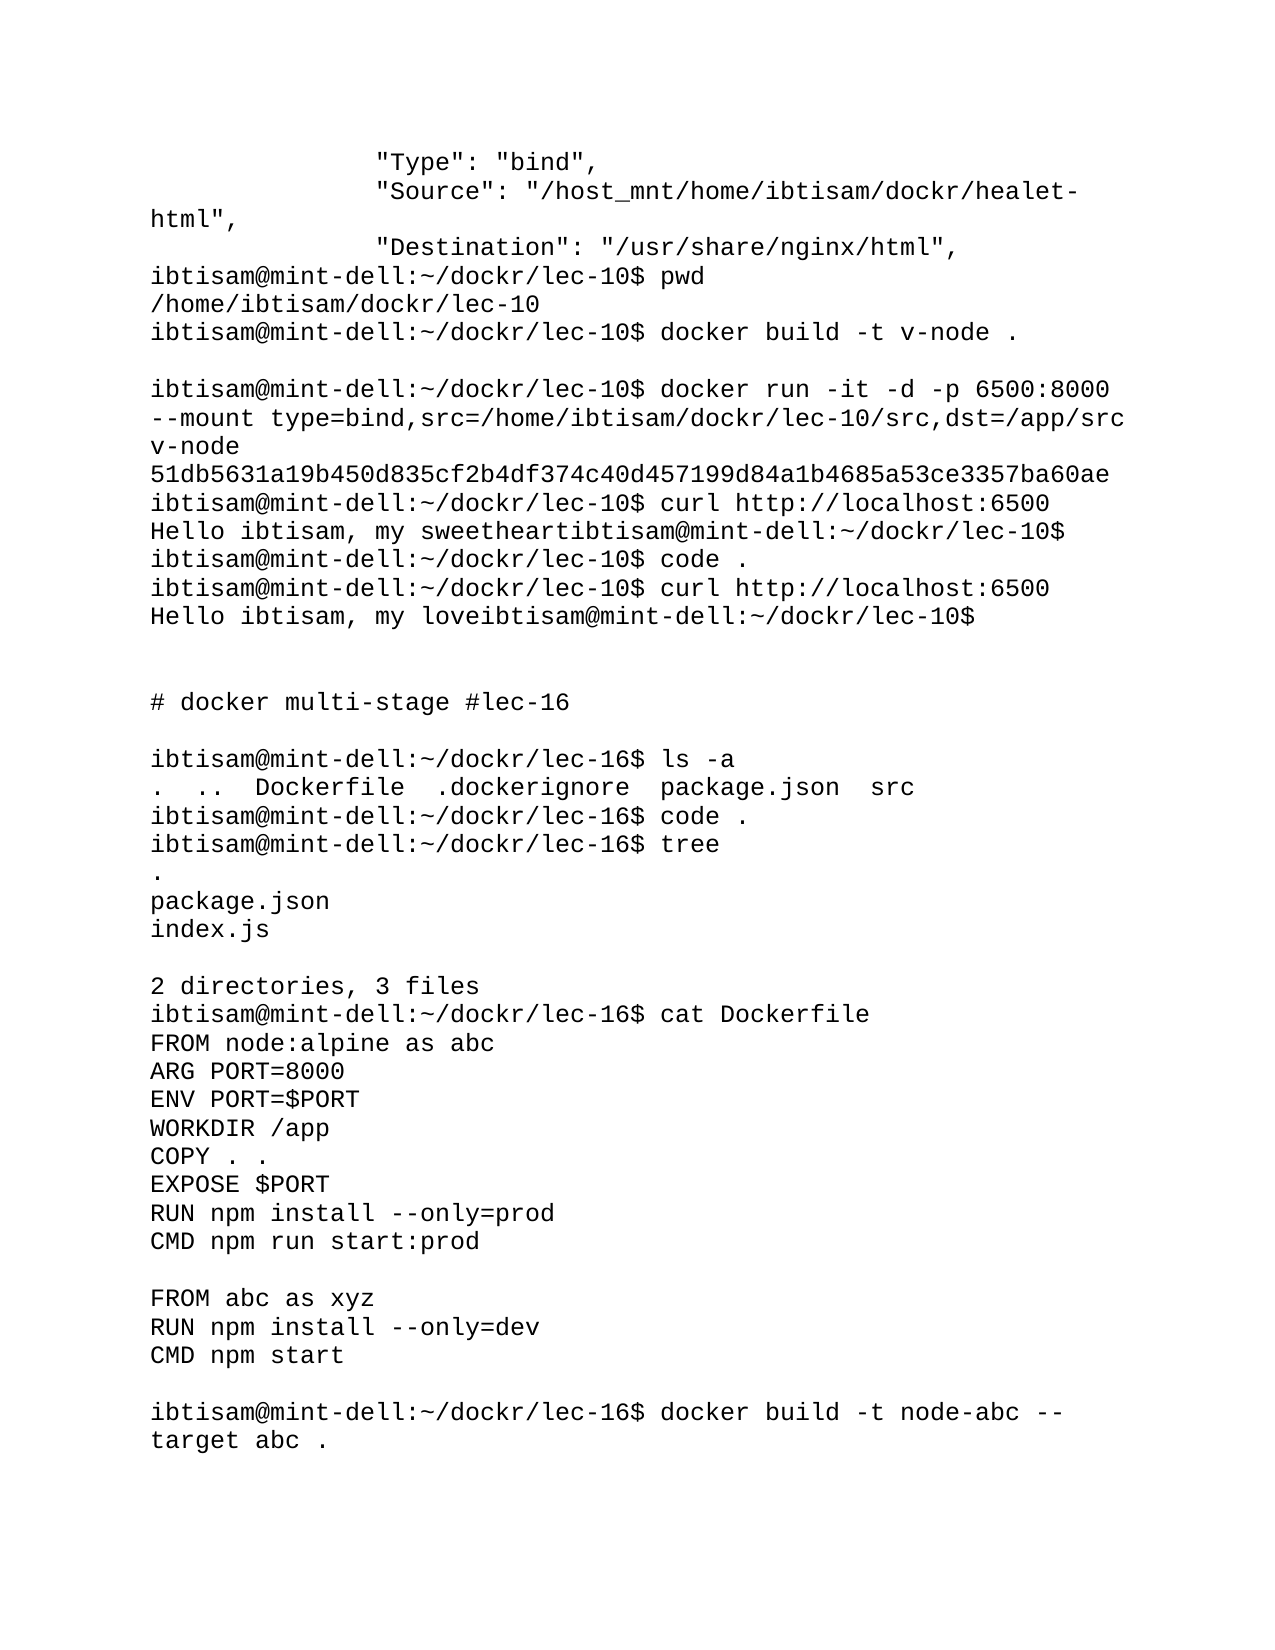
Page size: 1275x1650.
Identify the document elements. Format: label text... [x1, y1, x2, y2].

text package.json [150, 888, 1125, 917]
text ibtisam@mint-dell:~/dockr/lec-10$ docker build -t v-node . [150, 320, 1125, 348]
text COPY . . [150, 1144, 1125, 1172]
text "Type": "bind", [150, 150, 1125, 178]
text ibtisam@mint-dell:~/dockr/lec-16$ tree [150, 832, 1125, 860]
text WORKDIR /app [150, 1115, 1125, 1144]
text ibtisam@mint-dell:~/dockr/lec-10$ curl http://localhost:6500 [150, 575, 1125, 604]
text 2 directories, 3 files [150, 974, 1125, 1002]
text RUN npm install --only=dev [150, 1314, 1125, 1342]
text FROM abc as xyz [150, 1286, 1125, 1314]
text /home/ibtisam/dockr/lec-10 [150, 292, 1125, 320]
text index.js [150, 917, 1125, 945]
text ARG PORT=8000 [150, 1059, 1125, 1087]
text EXPOSE $PORT [150, 1172, 1125, 1200]
text ibtisam@mint-dell:~/dockr/lec-10$ code . [150, 547, 1125, 575]
text ibtisam@mint-dell:~/dockr/lec-10$ curl http://localhost:6500 [150, 490, 1125, 519]
text ibtisam@mint-dell:~/dockr/lec-10$ pwd [150, 263, 1125, 292]
text ibtisam@mint-dell:~/dockr/lec-16$ docker build -t node-abc --target abc . [150, 1399, 1125, 1456]
text # docker multi-stage #lec-16 [150, 689, 1125, 718]
text "Destination": "/usr/share/nginx/html", [150, 235, 1125, 263]
text CMD npm run start:prod [150, 1229, 1125, 1257]
text CMD npm start [150, 1342, 1125, 1371]
text "Source": "/host_mnt/home/ibtisam/dockr/healet-html", [150, 178, 1125, 235]
text ibtisam@mint-dell:~/dockr/lec-10$ docker run -it -d -p 6500:8000 --mount type=bind,src=/home/ibtisam/dockr/lec-10/src,dst=/app/src v-node [150, 377, 1125, 462]
text ibtisam@mint-dell:~/dockr/lec-16$ code . [150, 803, 1125, 832]
text FROM node:alpine as abc [150, 1030, 1125, 1059]
text Hello ibtisam, my loveibtisam@mint-dell:~/dockr/lec-10$ [150, 604, 1125, 632]
text RUN npm install --only=prod [150, 1200, 1125, 1229]
text ibtisam@mint-dell:~/dockr/lec-16$ cat Dockerfile [150, 1002, 1125, 1030]
text Hello ibtisam, my sweetheartibtisam@mint-dell:~/dockr/lec-10$ [150, 519, 1125, 547]
text . .. Dockerfile .dockerignore package.json src [150, 775, 1125, 803]
text 51db5631a19b450d835cf2b4df374c40d457199d84a1b4685a53ce3357ba60ae [150, 462, 1125, 490]
text ENV PORT=$PORT [150, 1087, 1125, 1115]
text ibtisam@mint-dell:~/dockr/lec-16$ ls -a [150, 747, 1125, 775]
text . [150, 860, 1125, 888]
